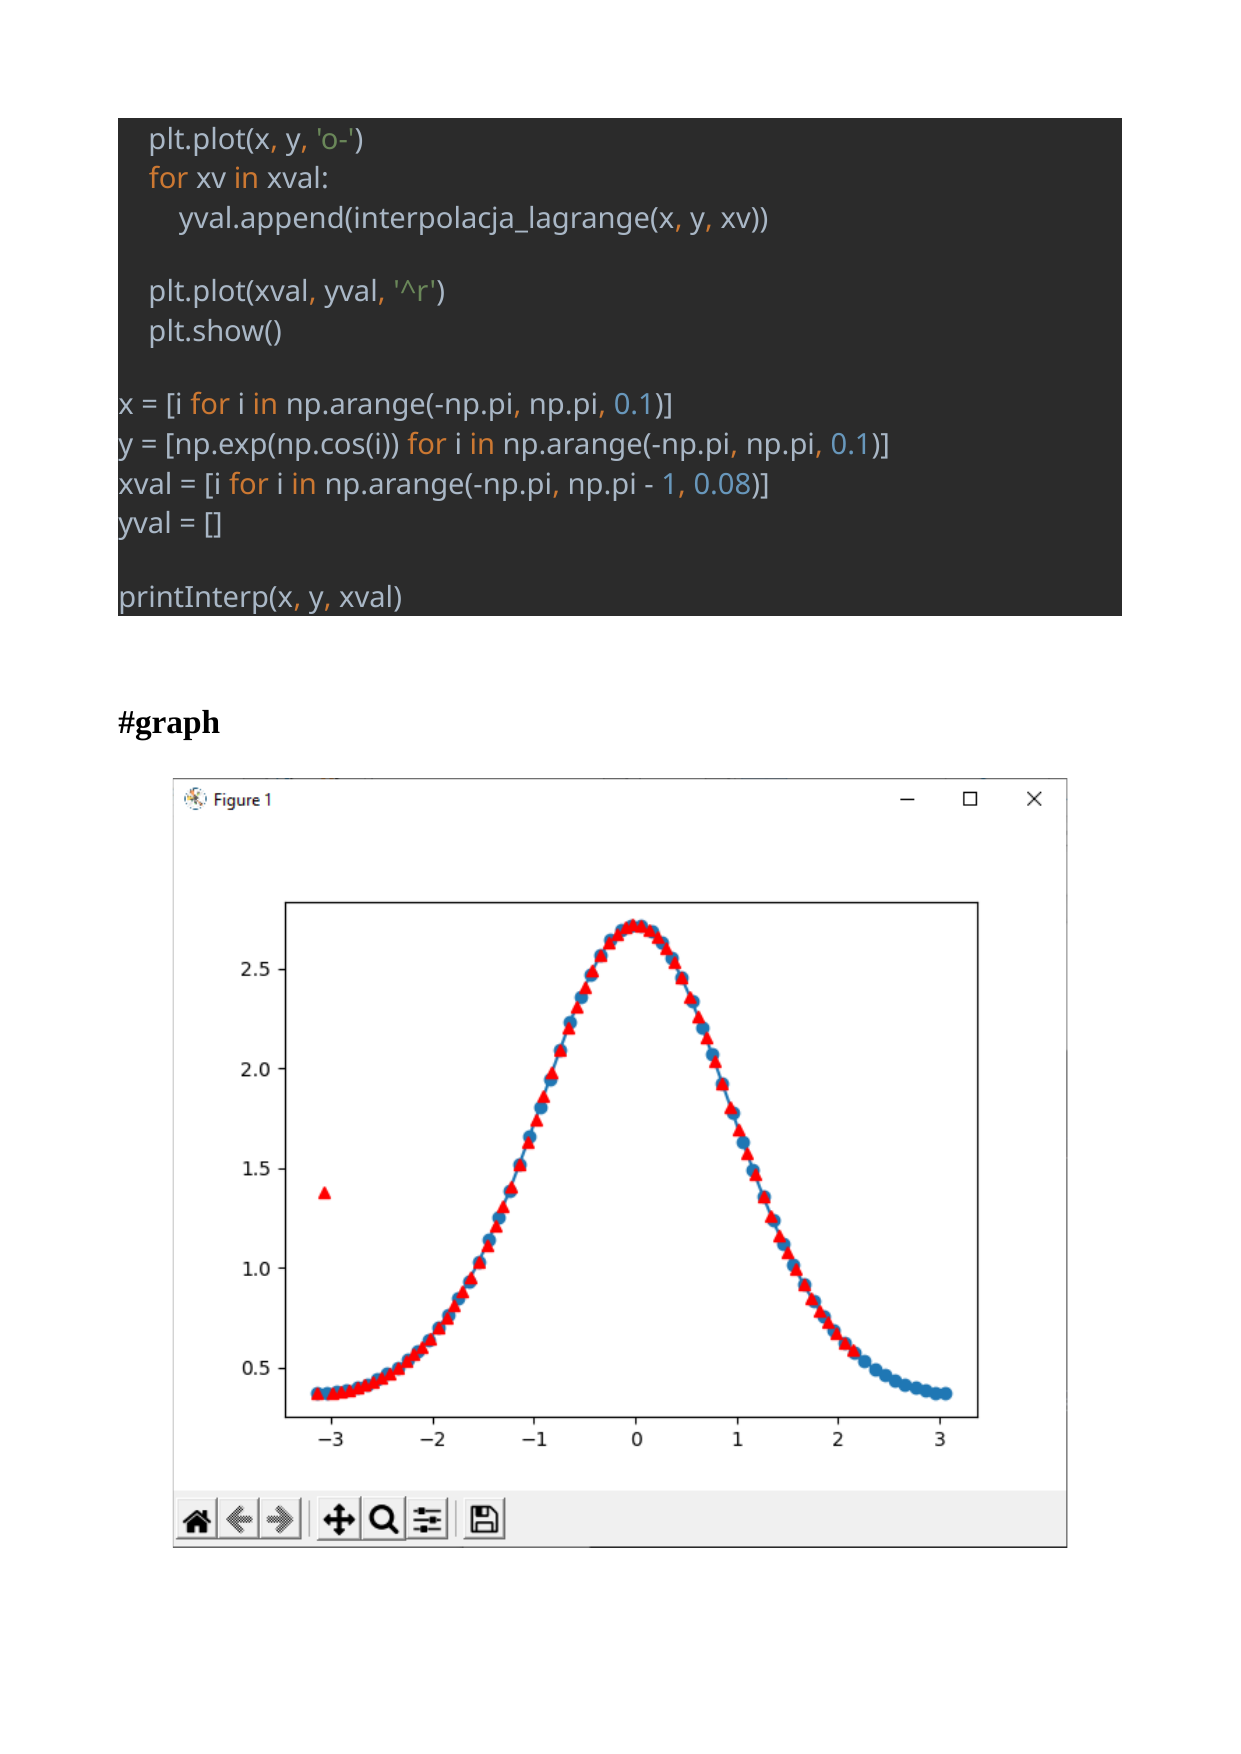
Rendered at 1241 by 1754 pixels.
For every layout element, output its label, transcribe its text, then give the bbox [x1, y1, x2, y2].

text #graph [118, 702, 1122, 740]
picture [172, 778, 1068, 1548]
text plt.plot(x, y, 'o-') for xv in xval: yval.append(interpolacja_lagrange(x, y, xv)) plt.plot(xval, yval, '^r') plt.show() x = [i for i in np.arange(-np.pi, np.pi, 0.1)] y = [np.exp(np.cos(i)) for i in np.arange(-np.pi, np.pi, 0.1)] xval = [i for i in np.arange(-np.pi, np.pi - 1, 0.08)] yval = [] printInterp(x, y, xval) [118, 118, 1122, 616]
